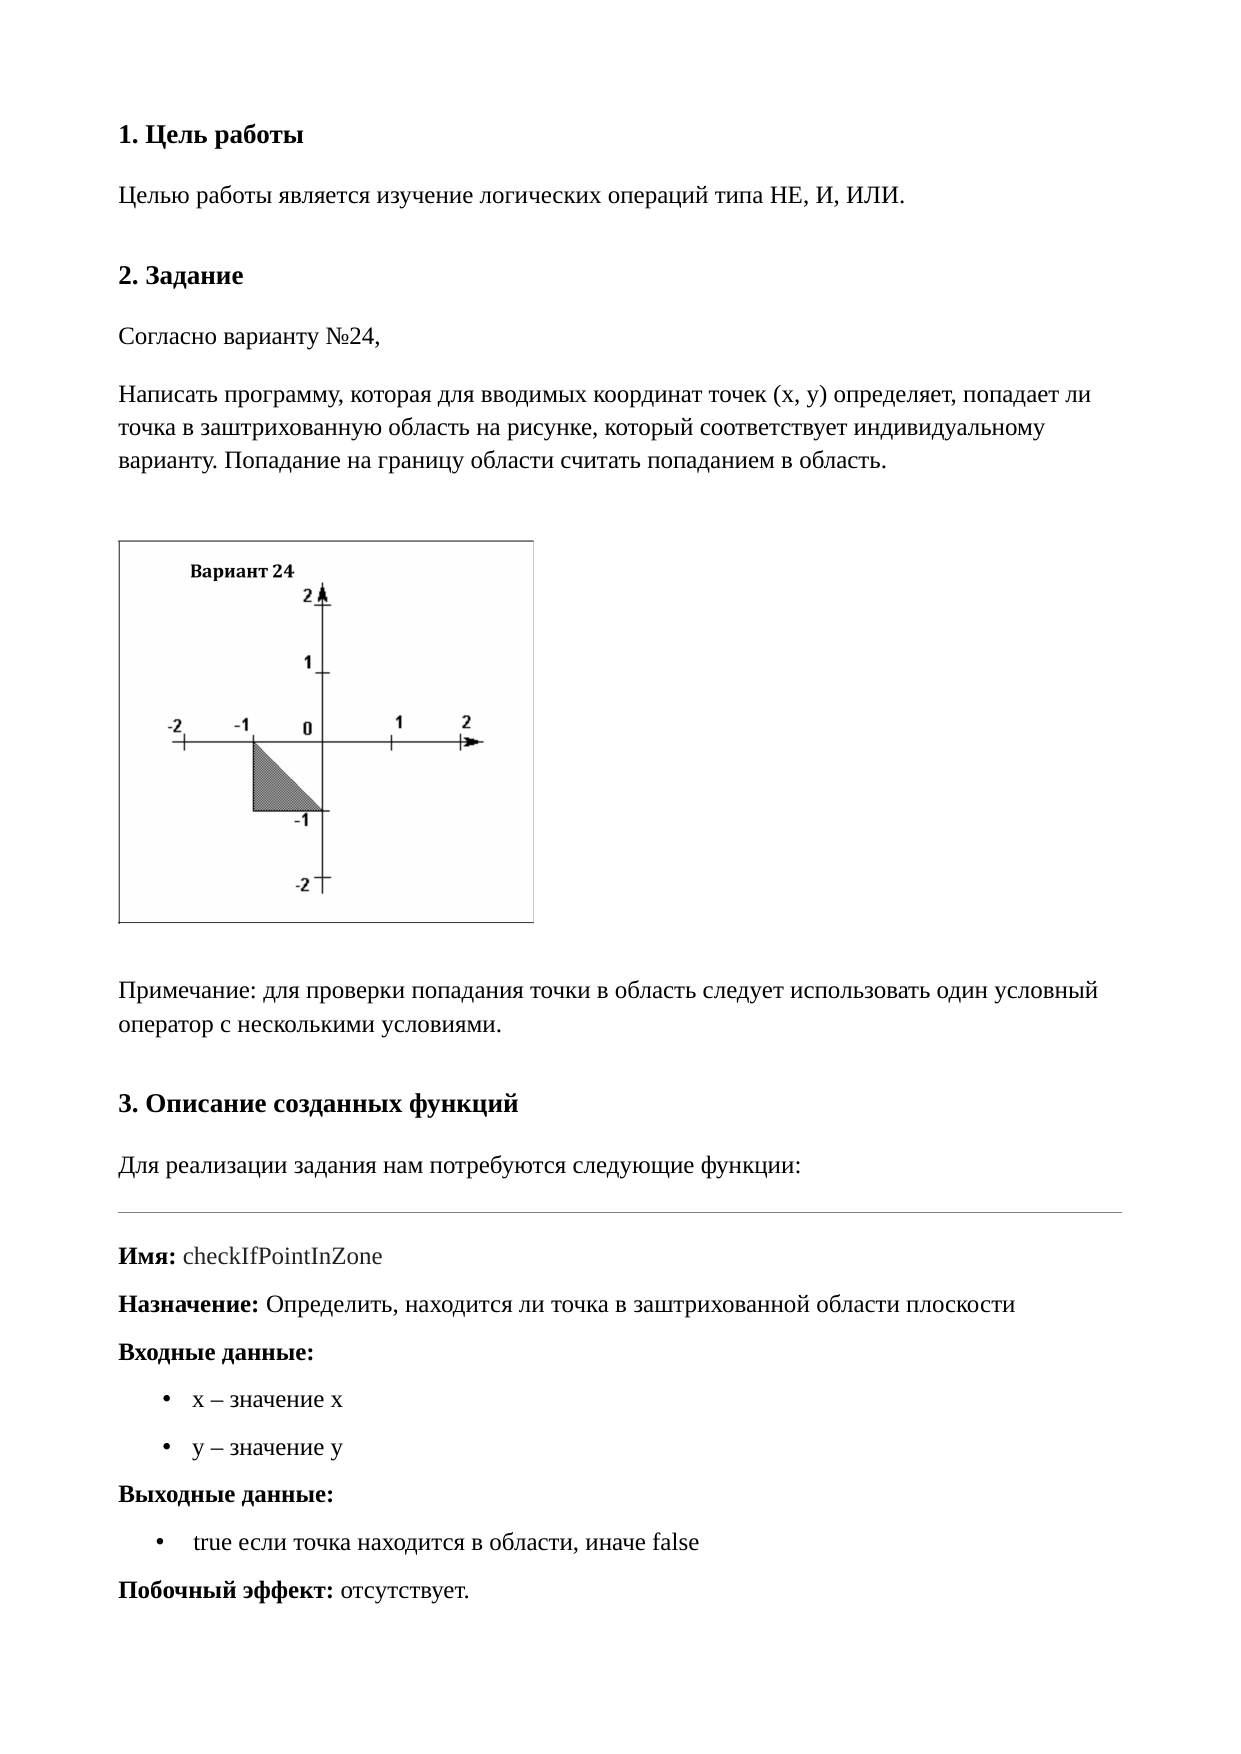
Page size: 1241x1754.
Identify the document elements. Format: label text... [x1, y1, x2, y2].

list x – значение x [162, 1384, 1122, 1413]
text Для реализации задания нам потребуются следующие функции: [118, 1150, 1122, 1178]
text Написать программу, которая для вводимых координат точек (x, y) определяет, попадает ли точка в заштрихованную область на рисунке, который соответствует индивидуальному варианту. Попадание на границу области считать попаданием в область. [118, 379, 1122, 474]
text Целью работы является изучение логических операций типа НЕ, И, ИЛИ. [118, 180, 1122, 209]
list y – значение y [162, 1432, 1122, 1461]
text Назначение: Определить, находится ли точка в заштрихованной области плоскости [118, 1289, 1122, 1318]
text Побочный эффект: отсутствует. [118, 1575, 1122, 1603]
text Выходные данные: [118, 1479, 1122, 1508]
text Согласно варианту №24, [118, 321, 1122, 350]
text 3. Описание созданных функций [118, 1087, 1122, 1118]
picture [118, 540, 534, 924]
text 2. Задание [118, 259, 1122, 290]
text Входные данные: [118, 1337, 1122, 1365]
text 1. Цель работы [118, 118, 1122, 149]
list true если точка находится в области, иначе false [156, 1527, 1122, 1556]
text Примечание: для проверки попадания точки в область следует использовать один условный оператор с несколькими условиями. [118, 976, 1122, 1037]
text Имя: checkIfPointInZone [118, 1241, 1122, 1270]
